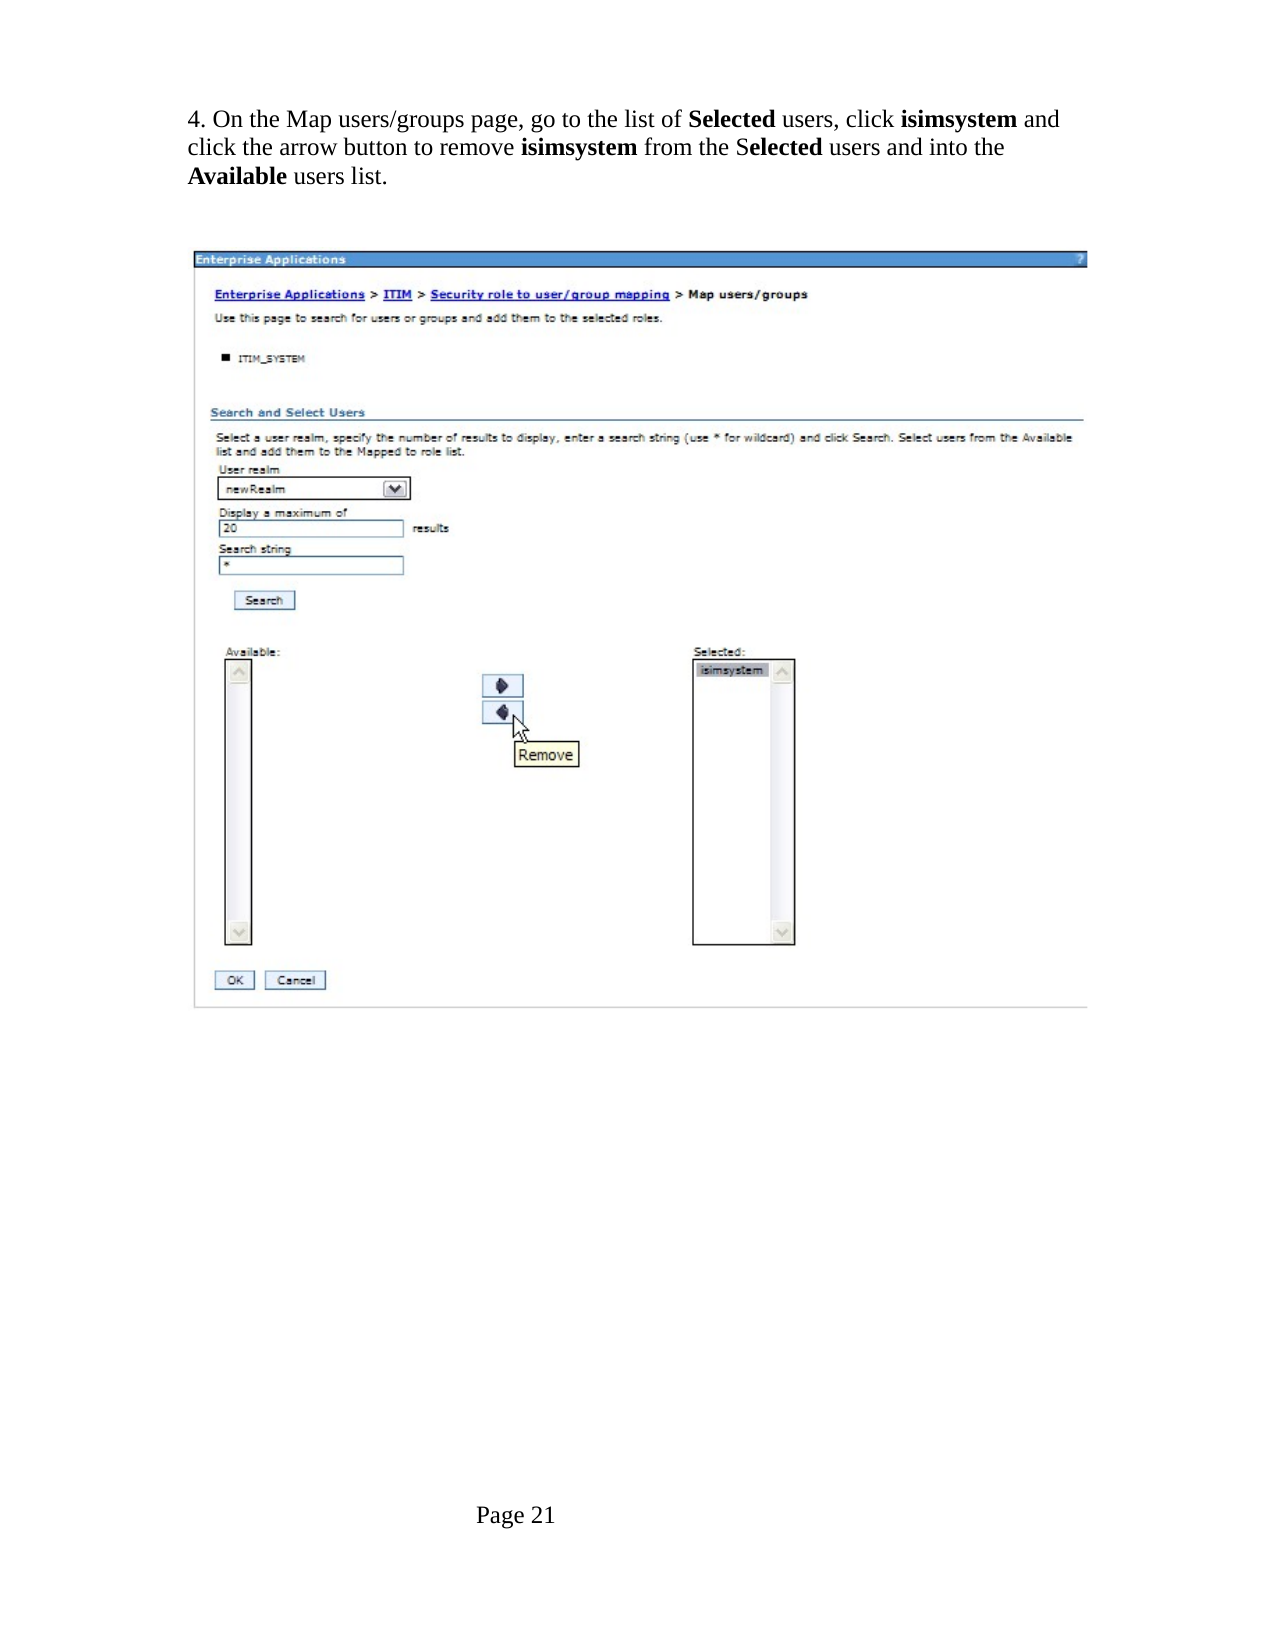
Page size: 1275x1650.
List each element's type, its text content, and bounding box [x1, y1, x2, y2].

text 4. On the Map users/groups page, go to the list of Selected users, click isimsystem and click the arrow button to remove isimsystem from the Selected users and into the Available users list. [187, 104, 1087, 190]
